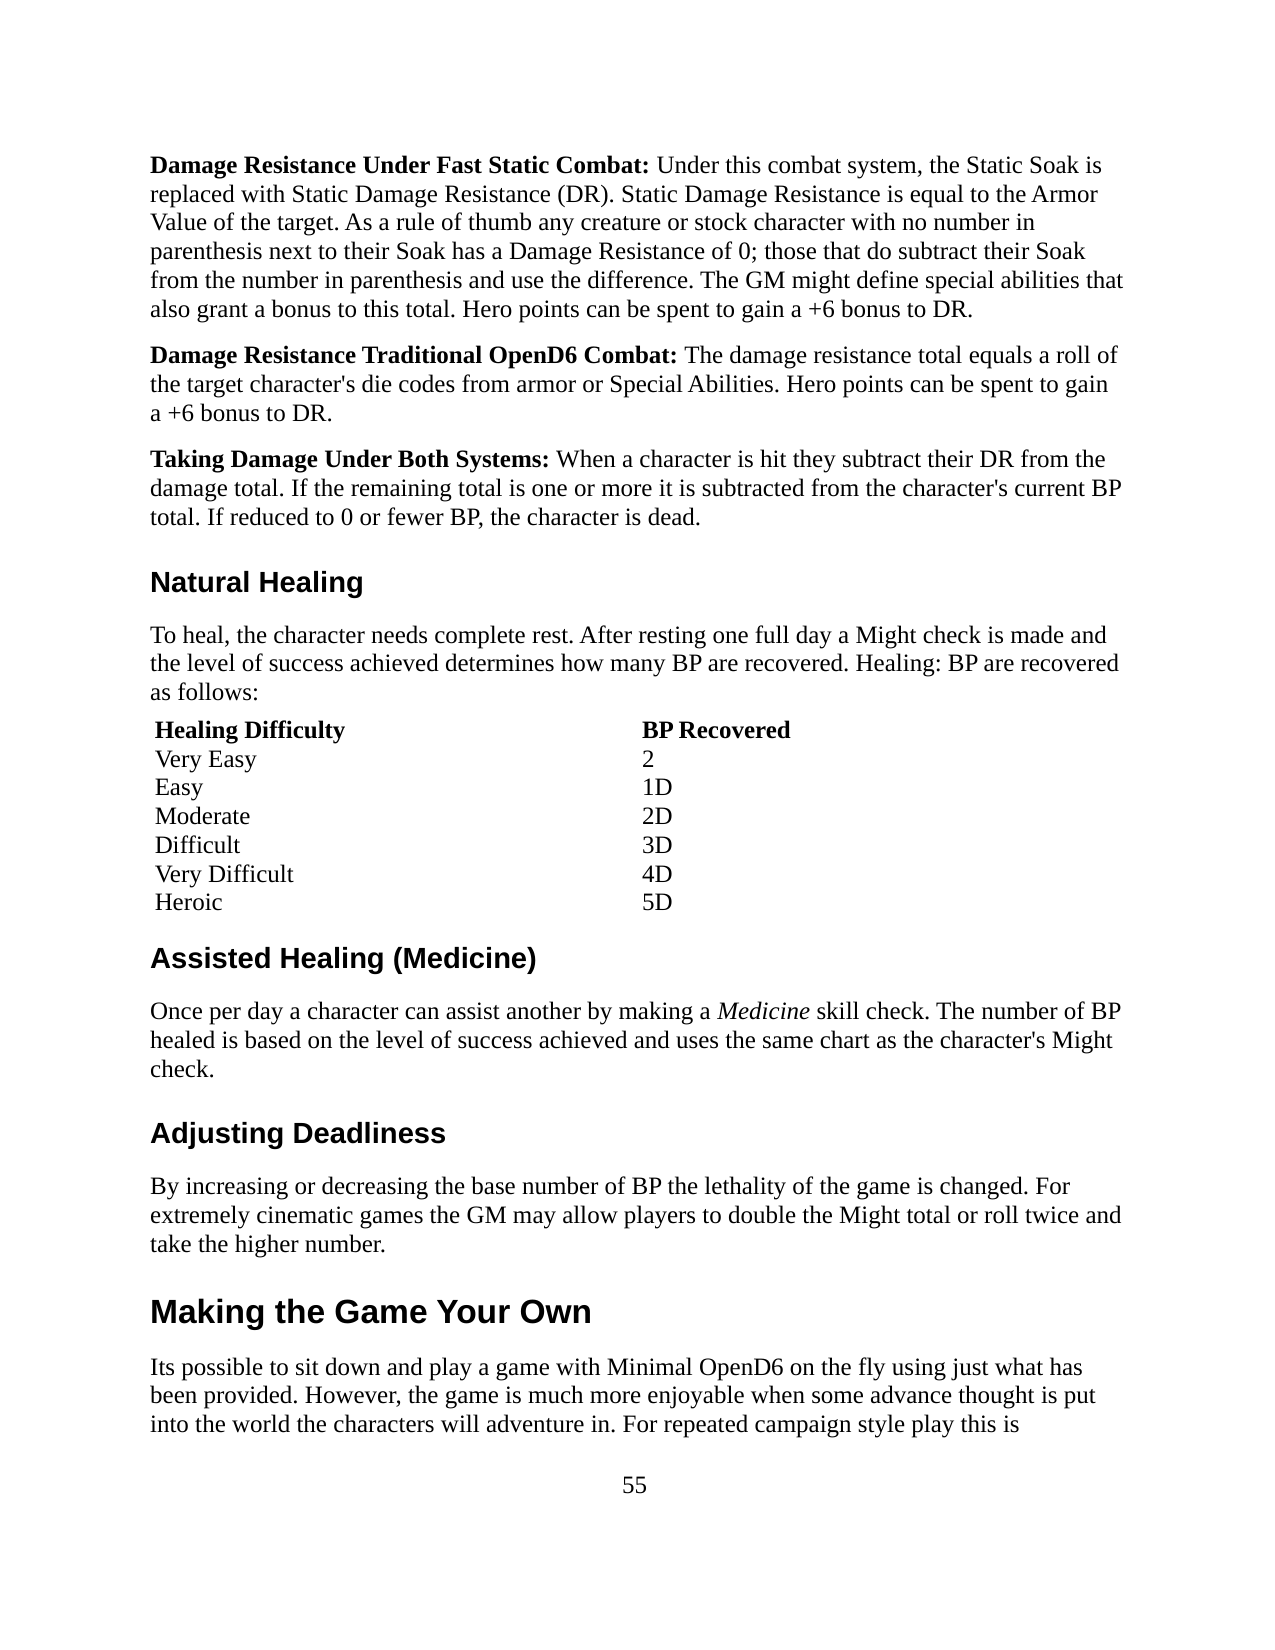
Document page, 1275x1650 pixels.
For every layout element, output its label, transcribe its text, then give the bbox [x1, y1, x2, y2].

text By increasing or decreasing the base number of BP the lethality of the game is changed. For extremely cinematic games the GM may allow players to double the Might total or roll twice and take the higher number. [150, 1171, 1125, 1258]
table_cell Very Easy [150, 744, 637, 772]
table_cell Moderate [150, 801, 637, 830]
subtitle Making the Game Your Own [150, 1292, 1125, 1330]
table_cell Very Difficult [150, 859, 637, 887]
text Damage Resistance Under Fast Static Combat: Under this combat system, the Static Soak is replaced with Static Damage Resistance (DR). Static Damage Resistance is equal to the Armor Value of the target. As a rule of thumb any creature or stock character with no number in parenthesis next to their Soak has a Damage Resistance of 0; those that do subtract their Soak from the number in parenthesis and use the difference. The GM might define special abilities that also grant a bonus to this total. Hero points can be spent to gain a +6 bonus to DR. [150, 150, 1125, 322]
table_cell Heroic [150, 888, 637, 916]
table_cell 1D [638, 773, 1125, 801]
table_cell 2 [638, 744, 1125, 772]
subtitle Natural Healing [150, 565, 1125, 598]
subtitle Adjusting Deadliness [150, 1116, 1125, 1150]
table_cell 2D [638, 801, 1125, 830]
table_cell 4D [638, 859, 1125, 887]
table_cell 5D [638, 888, 1125, 916]
text Damage Resistance Traditional OpenD6 Combat: The damage resistance total equals a roll of the target character's die codes from armor or Special Abilities. Hero points can be spent to gain a +6 bonus to DR. [150, 340, 1125, 427]
table_header BP Recovered [638, 715, 1125, 744]
table_cell Difficult [150, 830, 637, 859]
text Taking Damage Under Both Systems: When a character is hit they subtract their DR from the damage total. If the remaining total is one or more it is subtracted from the character's current BP total. If reduced to 0 or fewer BP, the character is dead. [150, 444, 1125, 531]
table_header Healing Difficulty [150, 715, 637, 744]
text Its possible to sit down and play a game with Minimal OpenD6 on the fly using just what has been provided. However, the game is much more enjoyable when some advance thought is put into the world the characters will adventure in. For repeated campaign style play this is [150, 1352, 1125, 1438]
text Once per day a character can assist another by making a Medicine skill check. The number of BP healed is based on the level of success achieved and uses the same chart as the character's Might check. [150, 996, 1125, 1082]
table_cell 3D [638, 830, 1125, 859]
table_cell Easy [150, 773, 637, 801]
subtitle Assisted Healing (Medicine) [150, 941, 1125, 975]
text To heal, the character needs complete rest. After resting one full day a Might check is made and the level of success achieved determines how many BP are recovered. Healing: BP are recovered as follows: [150, 620, 1125, 706]
